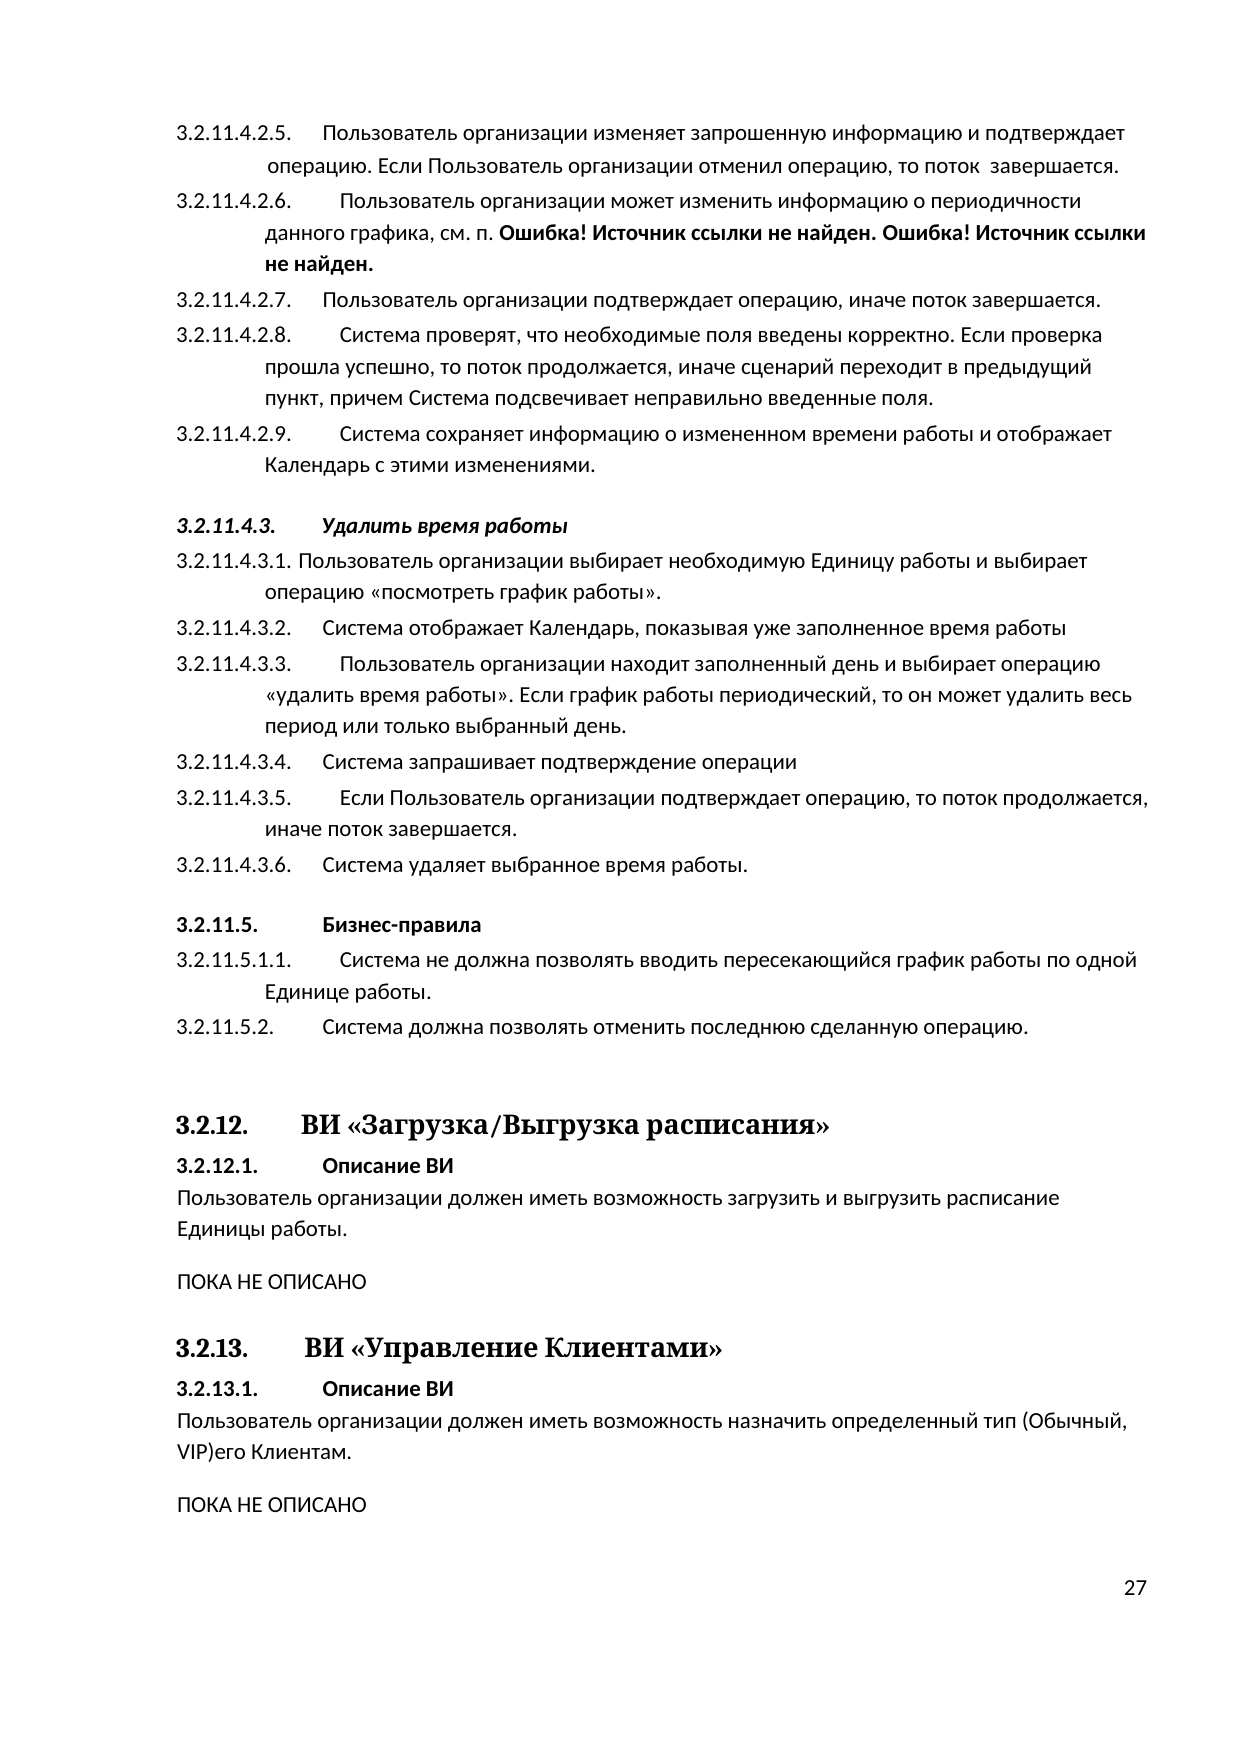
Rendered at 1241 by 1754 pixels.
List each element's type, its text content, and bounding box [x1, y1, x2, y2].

text 3.2.11.4.3.5. Если Пользователь организации подтверждает операцию, то поток продолжается, иначе поток завершается. [176, 783, 1152, 842]
subtitle 3.2.13. ВИ «Управление Клиентами» [176, 1332, 1152, 1364]
text 3.2.11.4.2.5. Пользователь организации изменяет запрошенную информацию и подтверждает [176, 118, 1152, 147]
text 3.2.11.5.2. Система должна позволять отменить последнюю сделанную операцию. [176, 1012, 1152, 1041]
text 3.2.11.4.2.8. Система проверят, что необходимые поля введены корректно. Если проверка прошла успешно, то поток продолжается, иначе сценарий переходит в предыдущий пункт, причем Система подсвечивает неправильно введенные поля. [176, 321, 1152, 411]
subtitle 3.2.11.5. Бизнес-правила [176, 910, 1152, 938]
text ПОКА НЕ ОПИСАНО [177, 1267, 1152, 1295]
text Пользователь организации должен иметь возможность загрузить и выгрузить расписание Единицы работы. [177, 1183, 1152, 1242]
text 3.2.11.4.3.3. Пользователь организации находит заполненный день и выбирает операцию «удалить время работы». Если график работы периодический, то он может удалить весь период или только выбранный день. [176, 649, 1152, 739]
text 3.2.11.4.3.4. Система запрашивает подтверждение операции [176, 747, 1152, 775]
text 3.2.11.4.3.6. Система удаляет выбранное время работы. [176, 850, 1152, 878]
text 3.2.11.4.2.9. Система сохраняет информацию о измененном времени работы и отображает Календарь с этими изменениями. [176, 419, 1152, 478]
text 3.2.11.5.1.1. Система не должна позволять вводить пересекающийся график работы по одной Единице работы. [176, 946, 1152, 1005]
text 3.2.11.4.3.2. Система отображает Календарь, показывая уже заполненное время работы [176, 613, 1152, 641]
text Пользователь организации должен иметь возможность назначить определенный тип (Обычный, VIP)его Клиентам. [177, 1406, 1152, 1465]
subtitle 3.2.11.4.3. Удалить время работы [176, 511, 1152, 539]
text операцию. Если Пользователь организации отменил операцию, то поток завершается. [267, 151, 1152, 179]
text 3.2.11.4.2.6. Пользователь организации может изменить информацию о периодичности данного графика, см. п. Ошибка! Источник ссылки не найден. Ошибка! Источник ссылки не найден. [176, 187, 1152, 277]
subtitle 3.2.12.1. Описание ВИ [176, 1152, 1152, 1179]
text ПОКА НЕ ОПИСАНО [177, 1490, 1152, 1518]
subtitle 3.2.13.1. Описание ВИ [176, 1374, 1152, 1402]
text 3.2.11.4.3.1. Пользователь организации выбирает необходимую Единицу работы и выбирает операцию «посмотреть график работы». [176, 546, 1152, 606]
text 3.2.11.4.2.7. Пользователь организации подтверждает операцию, иначе поток завершается. [176, 285, 1152, 313]
subtitle 3.2.12. ВИ «Загрузка/Выгрузка расписания» [176, 1109, 1152, 1142]
